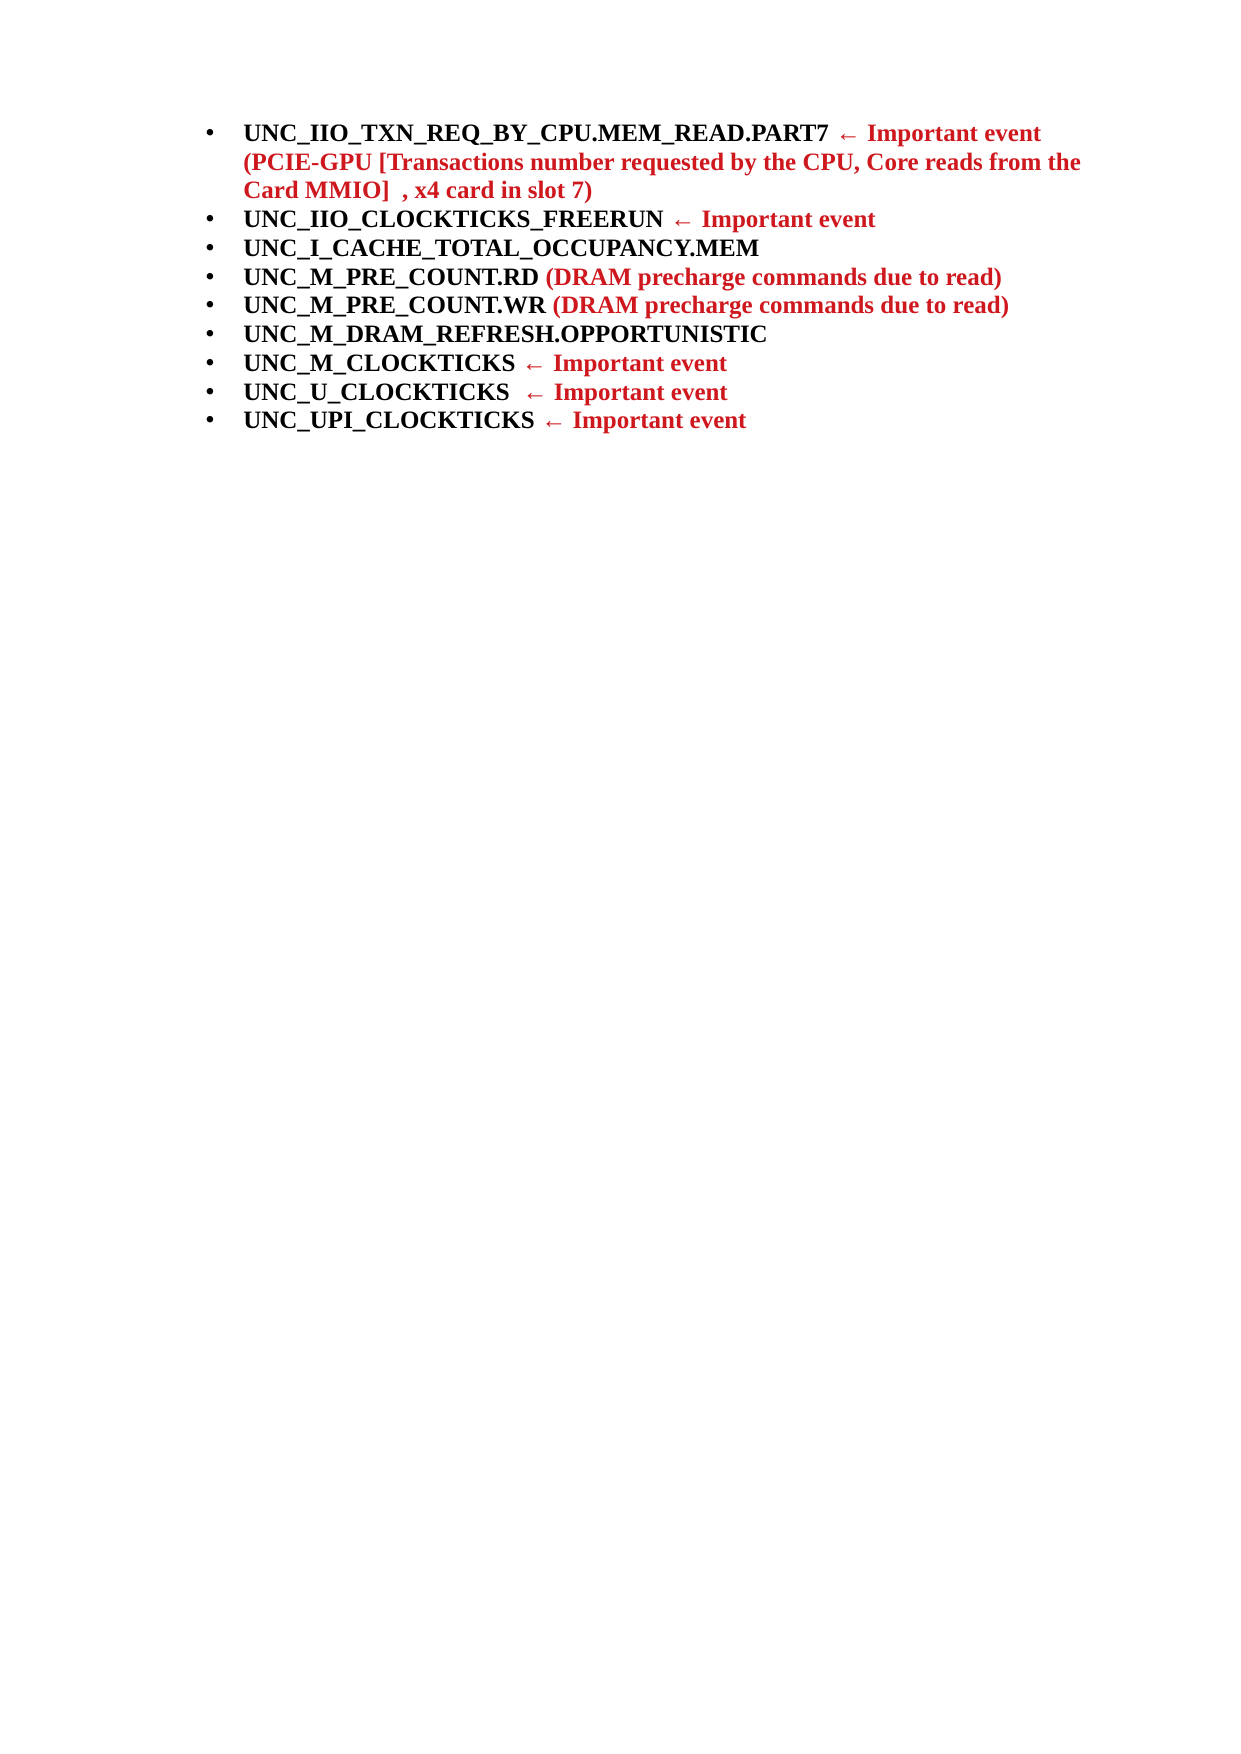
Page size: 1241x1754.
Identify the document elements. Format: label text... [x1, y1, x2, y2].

list UNC_IIO_TXN_REQ_BY_CPU.MEM_READ.PART7 ← Important event (PCIE-GPU [Transactions number requested by the CPU, Core reads from the Card MMIO] , x4 card in slot 7) [206, 118, 1122, 204]
list UNC_I_CACHE_TOTAL_OCCUPANCY.MEM [206, 233, 1122, 262]
list UNC_M_DRAM_REFRESH.OPPORTUNISTIC [206, 319, 1122, 348]
list UNC_M_PRE_COUNT.RD (DRAM precharge commands due to read) [206, 262, 1122, 291]
list UNC_UPI_CLOCKTICKS ← Important event [206, 406, 1122, 434]
list UNC_U_CLOCKTICKS ← Important event [206, 377, 1122, 406]
list UNC_IIO_CLOCKTICKS_FREERUN ← Important event [206, 204, 1122, 233]
list UNC_M_CLOCKTICKS ← Important event [206, 348, 1122, 377]
list UNC_M_PRE_COUNT.WR (DRAM precharge commands due to read) [206, 291, 1122, 319]
